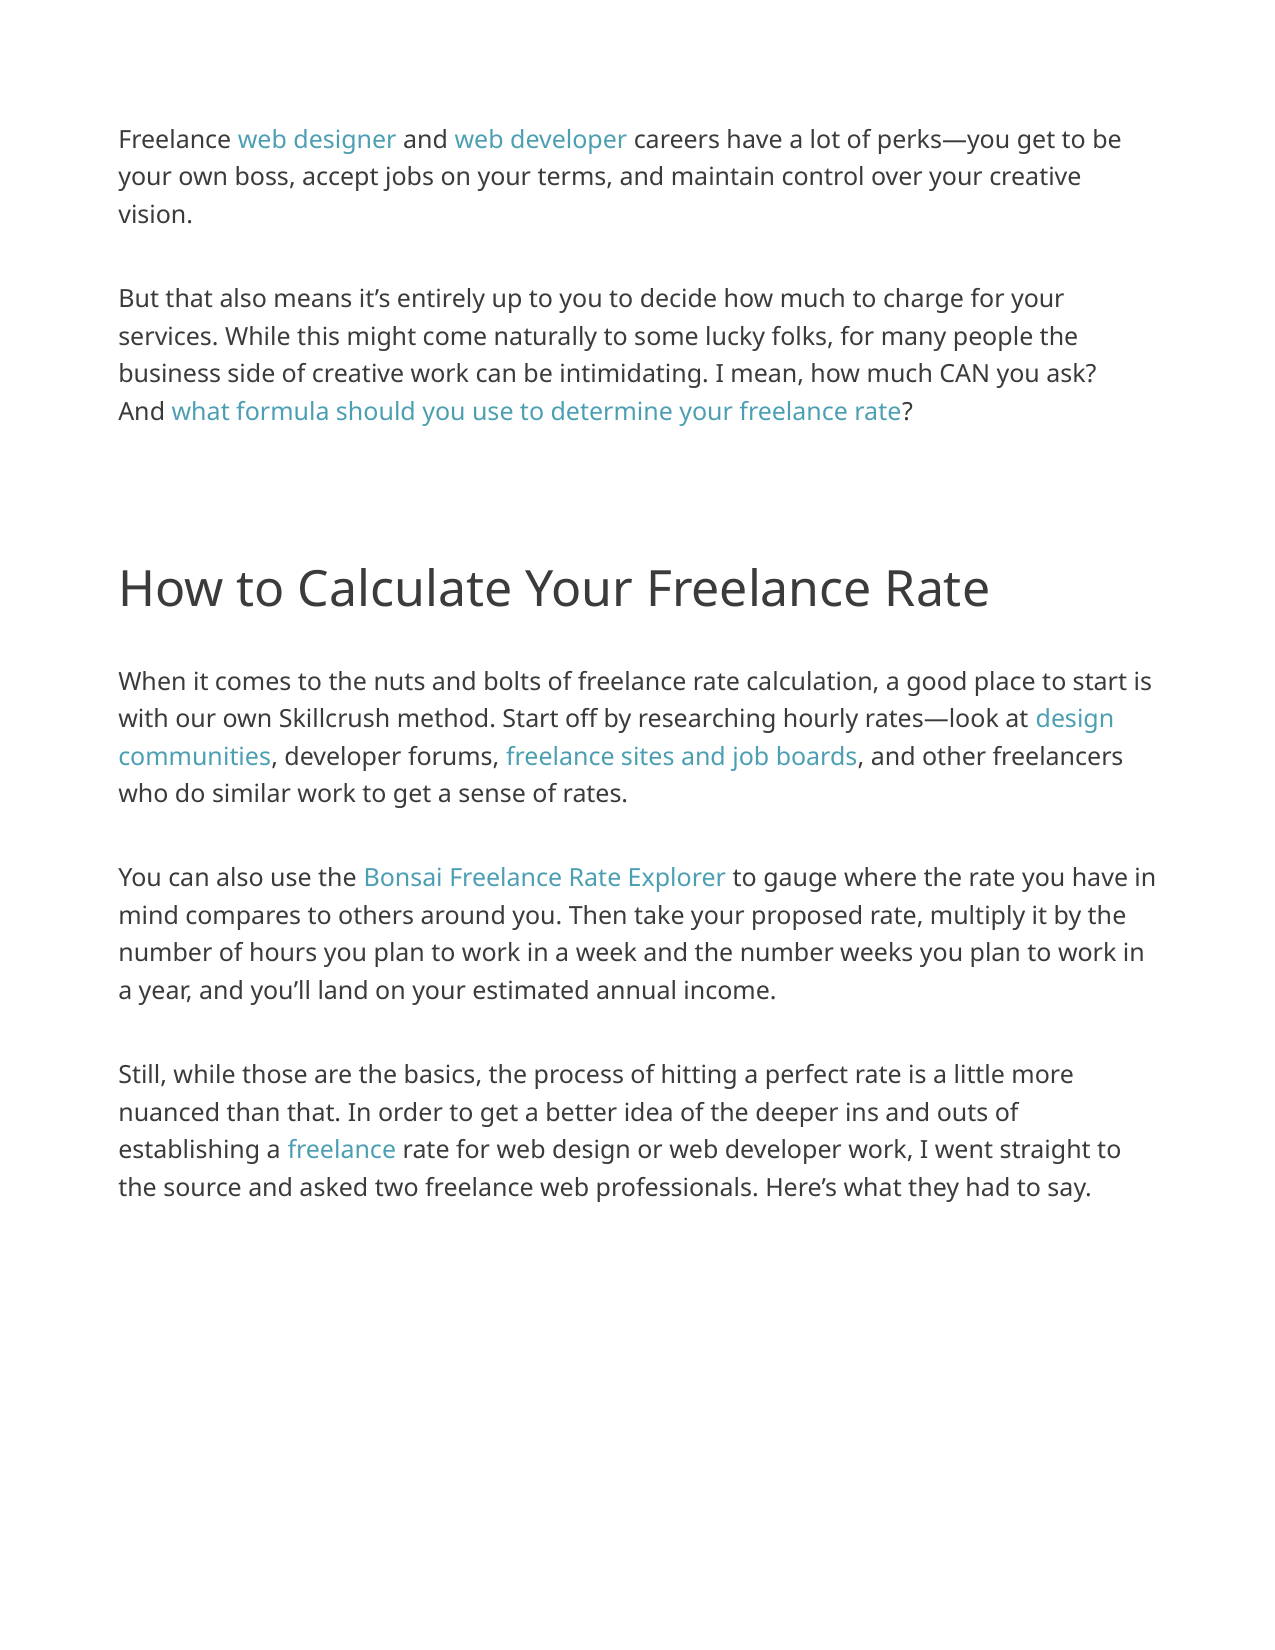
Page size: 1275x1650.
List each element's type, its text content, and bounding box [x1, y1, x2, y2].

text When it comes to the nuts and bolts of freelance rate calculation, a good place to start is with our own Skillcrush method. Start off by researching hourly rates—look at design communities, developer forums, freelance sites and job boards, and other freelancers who do similar work to get a sense of rates. [118, 660, 1157, 810]
text Freelance web designer and web developer careers have a lot of perks—you get to be your own boss, accept jobs on your terms, and maintain control over your creative vision. [118, 118, 1157, 231]
subtitle How to Calculate Your Freelance Rate [118, 552, 1157, 621]
text Still, while those are the basics, the process of hitting a perfect rate is a little more nuanced than that. In order to get a better idea of the deeper ins and outs of establishing a freelance rate for web design or web developer work, I went straight to the source and asked two freelance web professionals. Here’s what they had to say. [118, 1053, 1157, 1203]
text But that also means it’s entirely up to you to decide how much to charge for your services. While this might come naturally to some lucky folks, for many people the business side of creative work can be intimidating. I mean, how much CAN you ask? And what formula should you use to determine your freelance rate? [118, 277, 1157, 427]
text You can also use the Bonsai Freelance Rate Explorer to gauge where the rate you have in mind compares to others around you. Then take your proposed rate, multiply it by the number of hours you plan to work in a week and the number weeks you plan to work in a year, and you’ll land on your estimated annual income. [118, 857, 1157, 1007]
